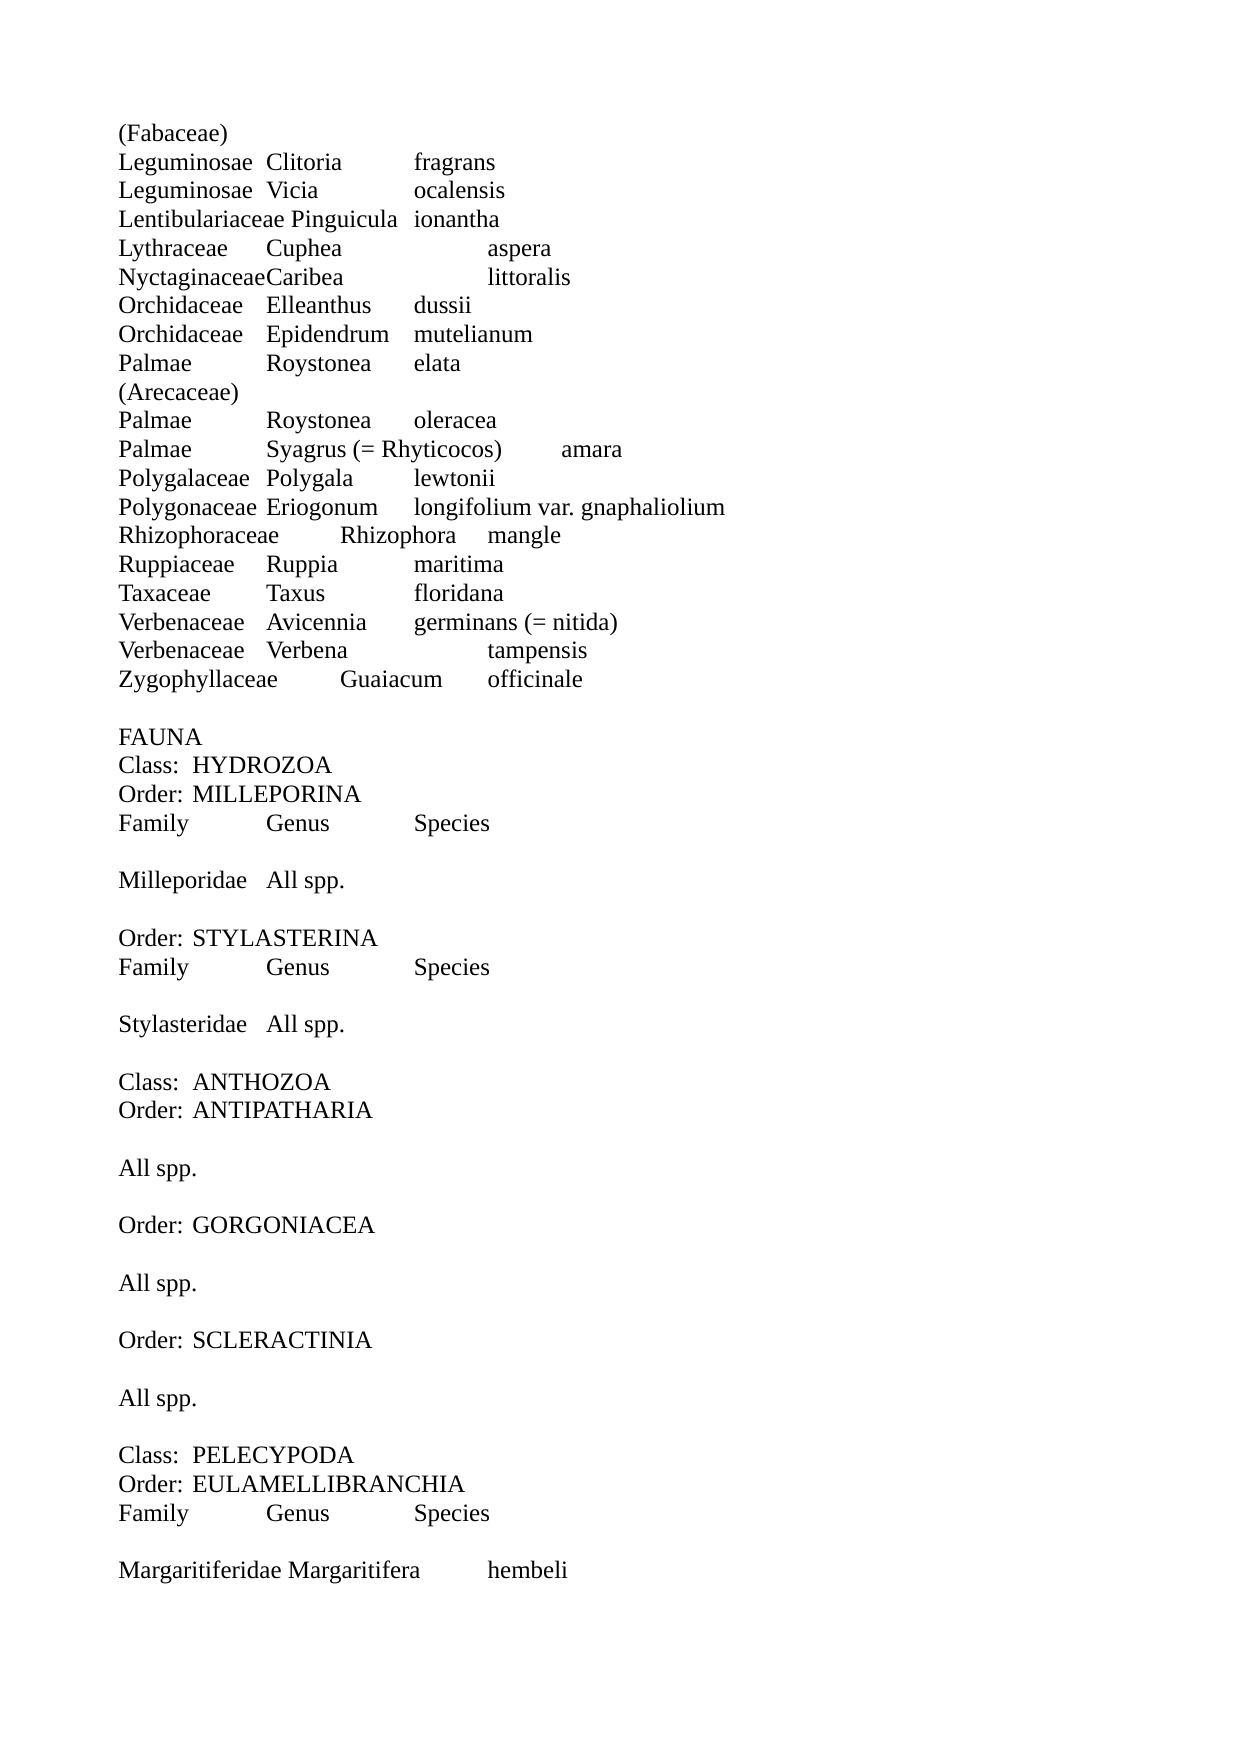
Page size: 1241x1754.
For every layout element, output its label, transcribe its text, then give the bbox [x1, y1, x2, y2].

text Order: STYLASTERINA [118, 923, 1122, 952]
text Palmae Roystonea oleracea [118, 406, 1122, 434]
text Class: PELECYPODA [118, 1441, 1122, 1469]
text Taxaceae Taxus floridana [118, 578, 1122, 607]
text (Fabaceae) [118, 118, 1122, 147]
text Lentibulariaceae Pinguicula ionantha [118, 204, 1122, 233]
text All spp. [118, 1153, 1122, 1182]
text Stylasteridae All spp. [118, 1009, 1122, 1038]
text Class: ANTHOZOA [118, 1067, 1122, 1096]
text Family Genus Species [118, 808, 1122, 837]
text Nyctaginaceae Caribea littoralis [118, 262, 1122, 291]
text Order: EULAMELLIBRANCHIA [118, 1469, 1122, 1498]
text FAUNA [118, 722, 1122, 751]
text Ruppiaceae Ruppia maritima [118, 549, 1122, 578]
text Leguminosae Clitoria fragrans [118, 147, 1122, 176]
text All spp. [118, 1383, 1122, 1412]
text Class: HYDROZOA [118, 751, 1122, 779]
text Family Genus Species [118, 952, 1122, 981]
text Polygonaceae Eriogonum longifolium var. gnaphaliolium [118, 492, 1122, 521]
text Verbenaceae Verbena tampensis [118, 636, 1122, 664]
text Order: MILLEPORINA [118, 779, 1122, 808]
text All spp. [118, 1268, 1122, 1297]
text Margaritiferidae Margaritifera hembeli [118, 1556, 1122, 1584]
text Palmae Syagrus (= Rhyticocos) amara [118, 434, 1122, 463]
text (Arecaceae) [118, 377, 1122, 406]
text Family Genus Species [118, 1498, 1122, 1527]
text Zygophyllaceae Guaiacum officinale [118, 664, 1122, 693]
text Rhizophoraceae Rhizophora mangle [118, 521, 1122, 549]
text Order: ANTIPATHARIA [118, 1096, 1122, 1124]
text Order: GORGONIACEA [118, 1211, 1122, 1239]
text Orchidaceae Epidendrum mutelianum [118, 319, 1122, 348]
text Lythraceae Cuphea aspera [118, 233, 1122, 262]
text Verbenaceae Avicennia germinans (= nitida) [118, 607, 1122, 636]
text Order: SCLERACTINIA [118, 1326, 1122, 1354]
text Leguminosae Vicia ocalensis [118, 176, 1122, 204]
text Milleporidae All spp. [118, 866, 1122, 894]
text Polygalaceae Polygala lewtonii [118, 463, 1122, 492]
text Orchidaceae Elleanthus dussii [118, 291, 1122, 319]
text Palmae Roystonea elata [118, 348, 1122, 377]
